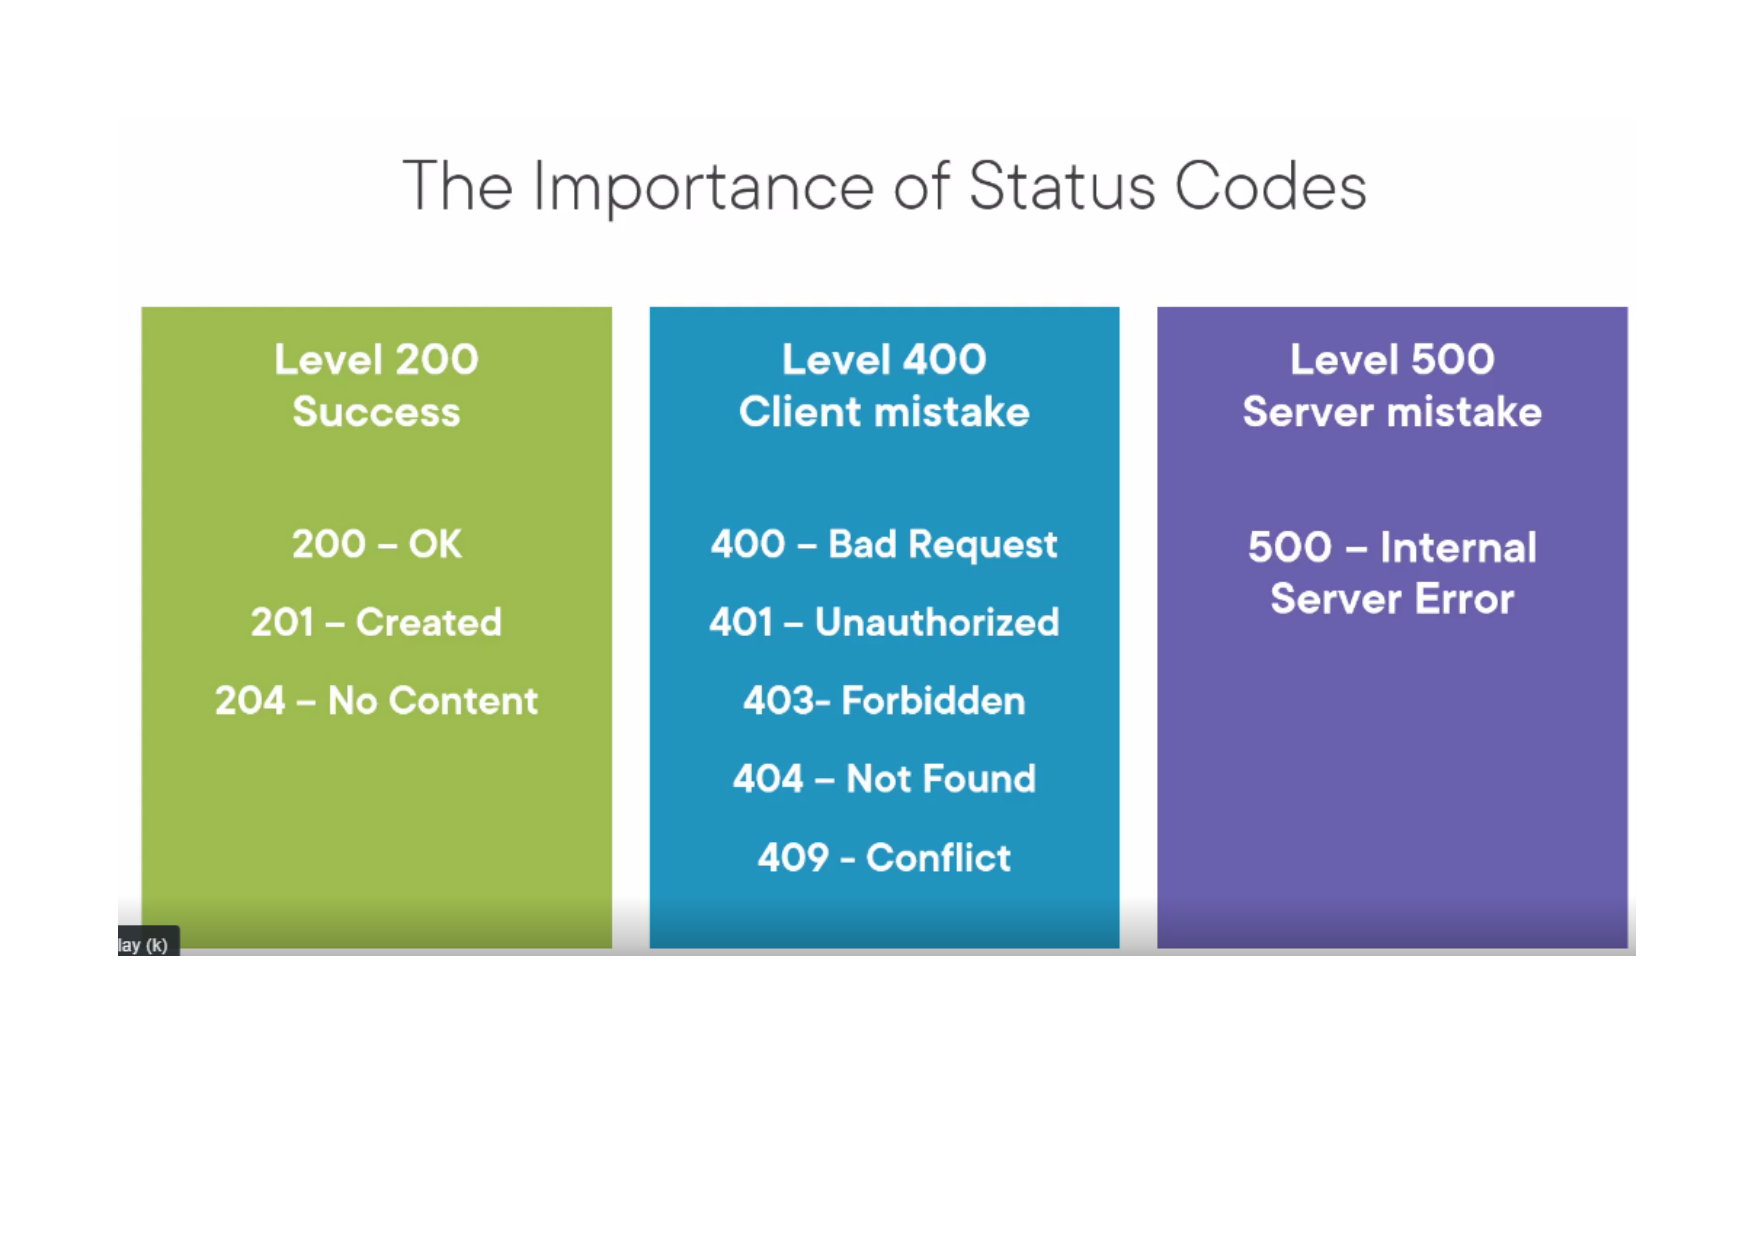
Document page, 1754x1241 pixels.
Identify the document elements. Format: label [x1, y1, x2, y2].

picture [118, 118, 1636, 956]
